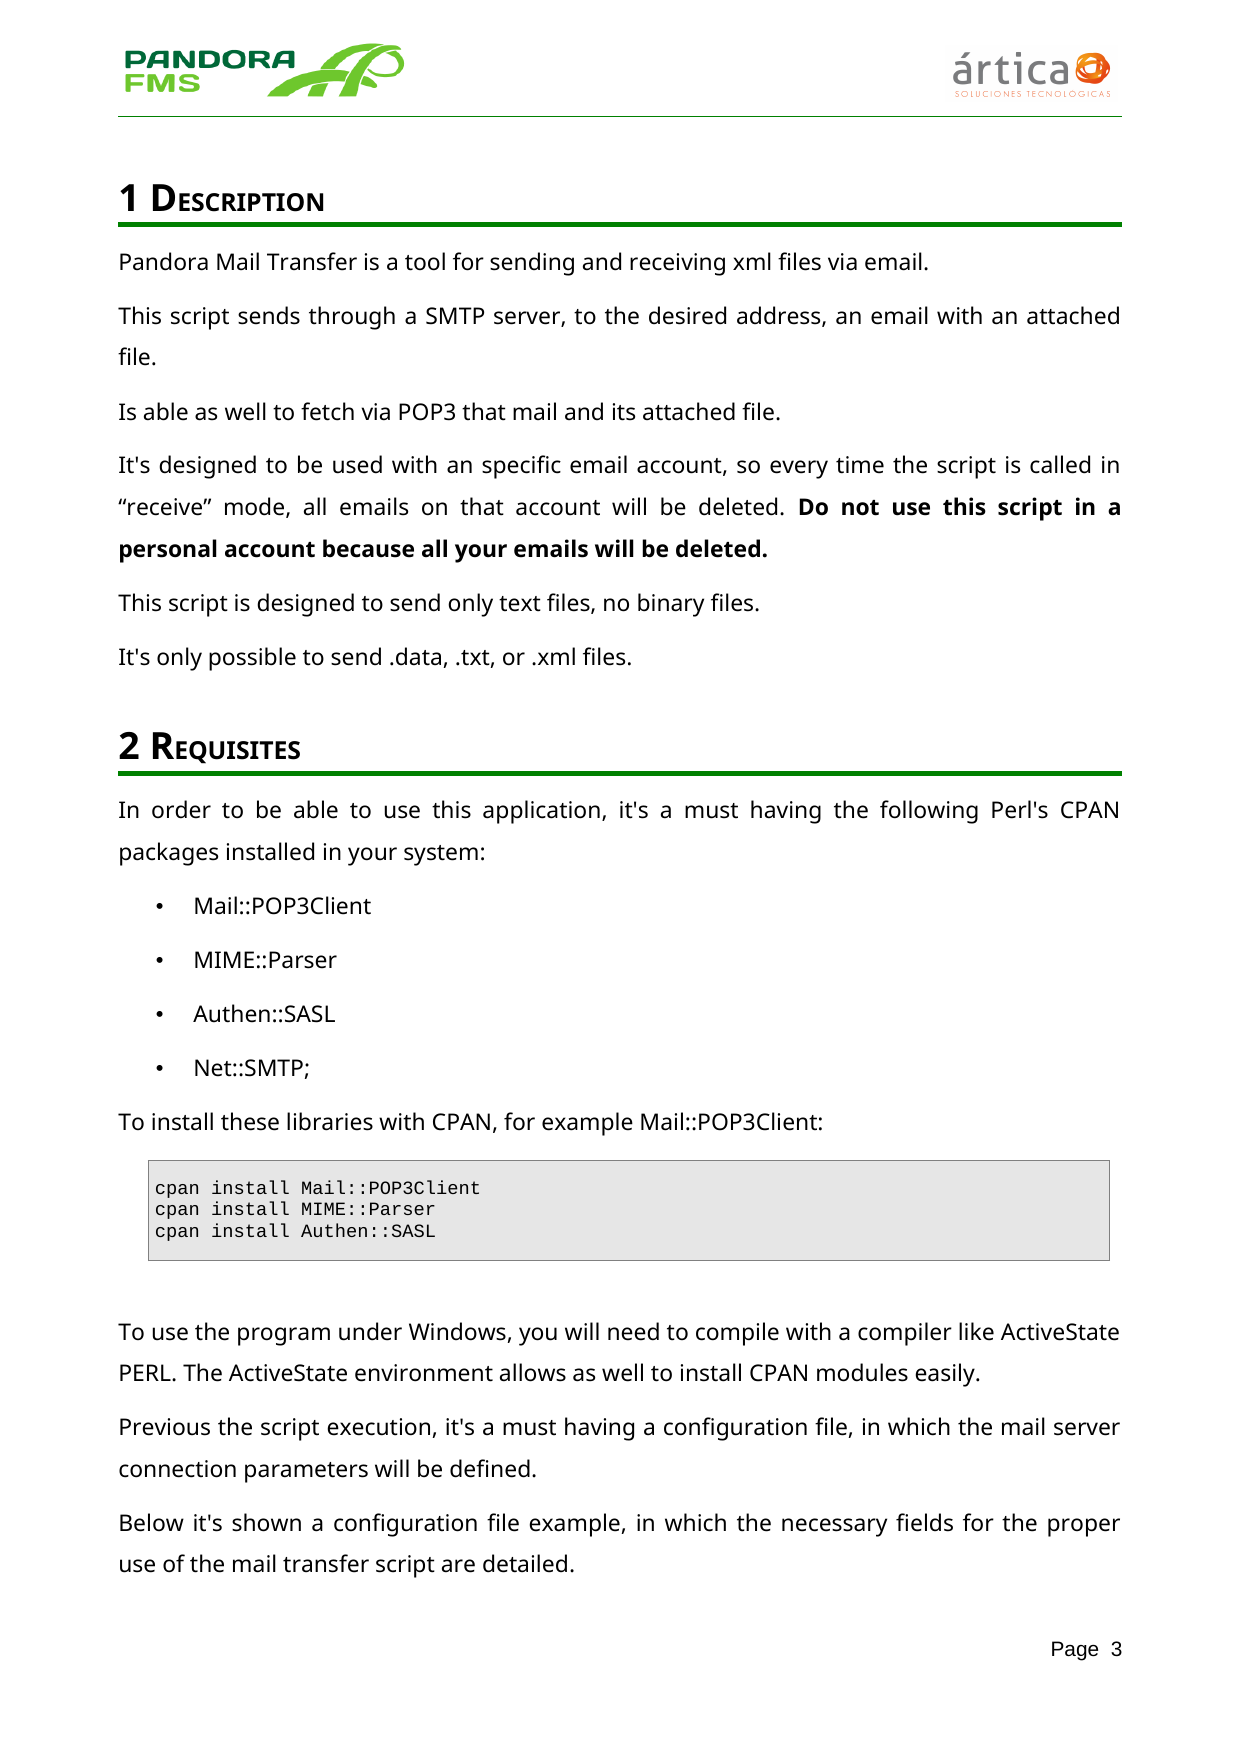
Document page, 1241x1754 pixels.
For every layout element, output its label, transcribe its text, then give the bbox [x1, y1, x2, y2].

text Below it's shown a configuration file example, in which the necessary fields for the proper use of the mail transfer script are detailed. [118, 1507, 1122, 1579]
text In order to be able to use this application, it's a must having the following Perl's CPAN packages installed in your system: [118, 794, 1122, 867]
text cpan install Mail::POP3Client [149, 1161, 1109, 1181]
text This script is designed to send only text files, no binary files. [118, 587, 1122, 618]
text To use the program under Windows, you will need to compile with a compiler like ActiveState PERL. The ActiveState environment allows as well to install CPAN modules easily. [118, 1315, 1122, 1388]
text cpan install Authen::SASL [149, 1203, 1109, 1260]
text Pandora Mail Transfer is a tool for sending and receiving xml files via email. [118, 246, 1122, 277]
subtitle Description [118, 171, 1122, 222]
text This script sends through a SMTP server, to the desired address, an email with an attached file. [118, 300, 1122, 373]
list Net::SMTP; [156, 1052, 1122, 1083]
picture [118, 39, 409, 97]
text It's only possible to send .data, .txt, or .xml files. [118, 641, 1122, 672]
text cpan install MIME::Parser [149, 1181, 1109, 1203]
text Is able as well to fetch via POP3 that mail and its attached file. [118, 395, 1122, 427]
list MIME::Parser [156, 944, 1122, 975]
text Previous the script execution, it's a must having a configuration file, in which the mail server connection parameters will be defined. [118, 1411, 1122, 1484]
list Authen::SASL [156, 998, 1122, 1029]
subtitle Requisites [118, 719, 1122, 771]
text To install these libraries with CPAN, for example Mail::POP3Client: [118, 1106, 1122, 1137]
text It's designed to be used with an specific email account, so every time the script is called in “receive” mode, all emails on that account will be deleted. Do not use this script in a personal account because all your emails will be deleted. [118, 449, 1122, 564]
list Mail::POP3Client [156, 890, 1122, 921]
picture [945, 45, 1118, 102]
